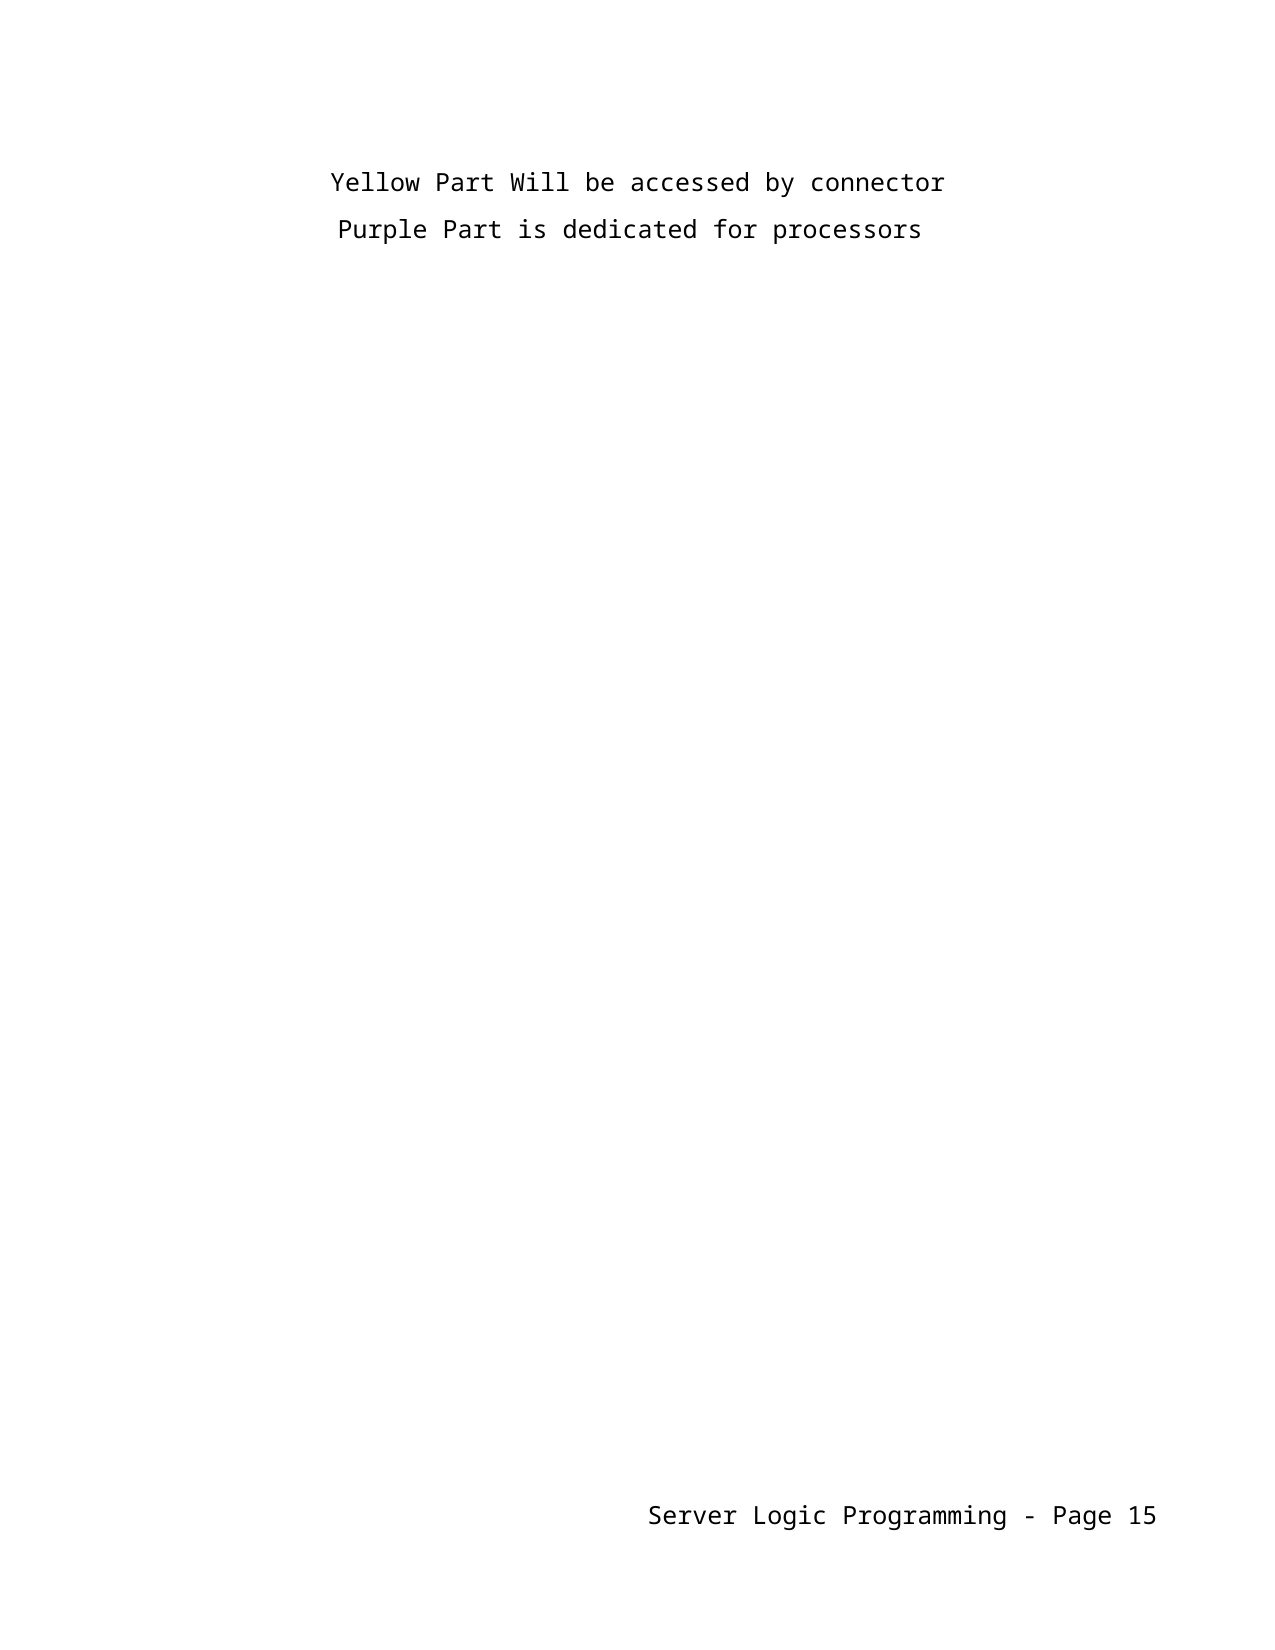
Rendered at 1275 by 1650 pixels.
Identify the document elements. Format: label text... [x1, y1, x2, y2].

text Purple Part is dedicated for processors [118, 211, 1157, 245]
text Yellow Part Will be accessed by connector [118, 165, 1157, 199]
